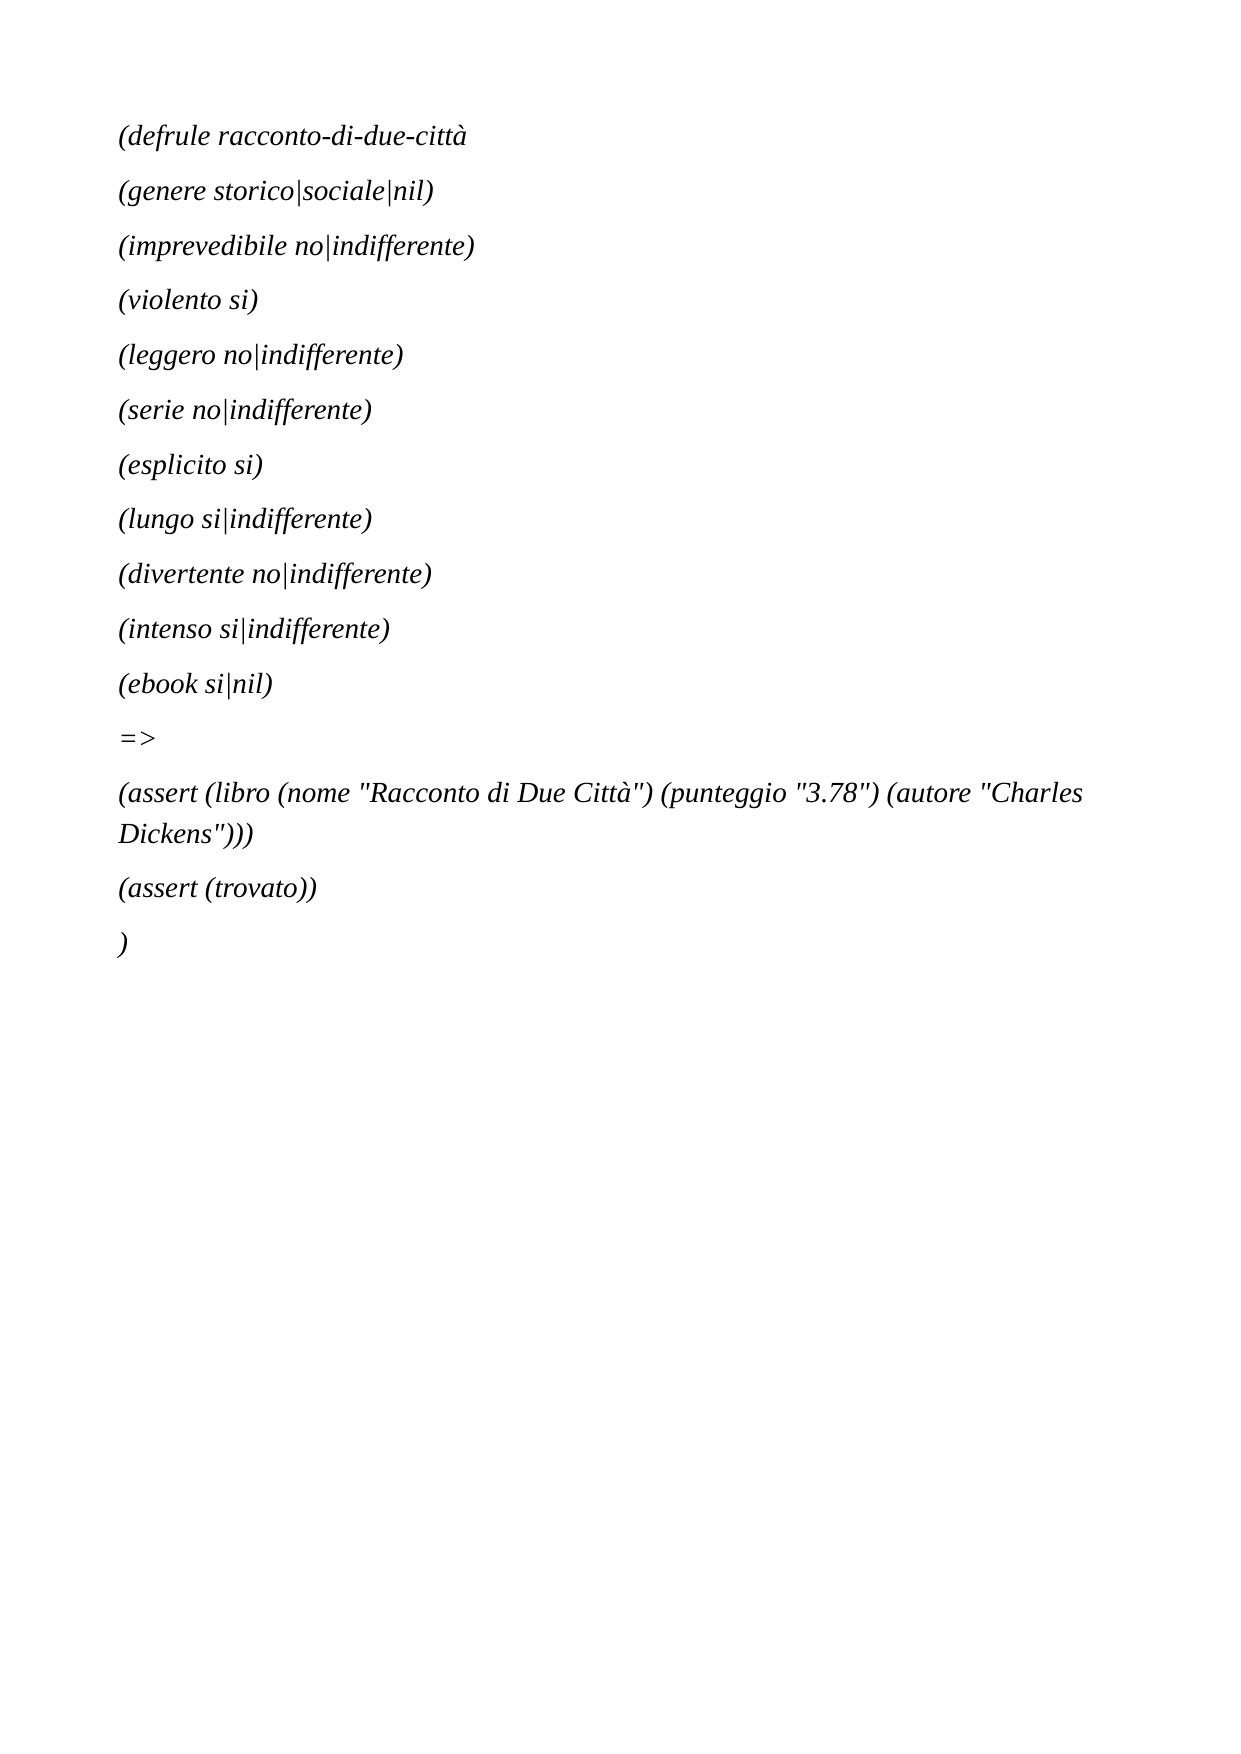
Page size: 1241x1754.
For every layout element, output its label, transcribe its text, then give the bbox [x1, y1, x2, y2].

text (intenso si|indifferente) [118, 611, 1122, 645]
text (defrule racconto-di-due-città [118, 118, 1122, 152]
text ) [118, 925, 1122, 959]
text => [118, 721, 1122, 754]
text (ebook si|nil) [118, 666, 1122, 699]
text (imprevedibile no|indifferente) [118, 228, 1122, 261]
text (leggero no|indifferente) [118, 337, 1122, 371]
text (assert (libro (nome "Racconto di Due Città") (punteggio "3.78") (autore "Charles Dickens"))) [118, 776, 1122, 849]
text (violento si) [118, 282, 1122, 316]
text (lungo si|indifferente) [118, 502, 1122, 535]
text (assert (trovato)) [118, 871, 1122, 904]
text (genere storico|sociale|nil) [118, 173, 1122, 206]
text (esplicito si) [118, 447, 1122, 480]
text (divertente no|indifferente) [118, 556, 1122, 590]
text (serie no|indifferente) [118, 392, 1122, 426]
